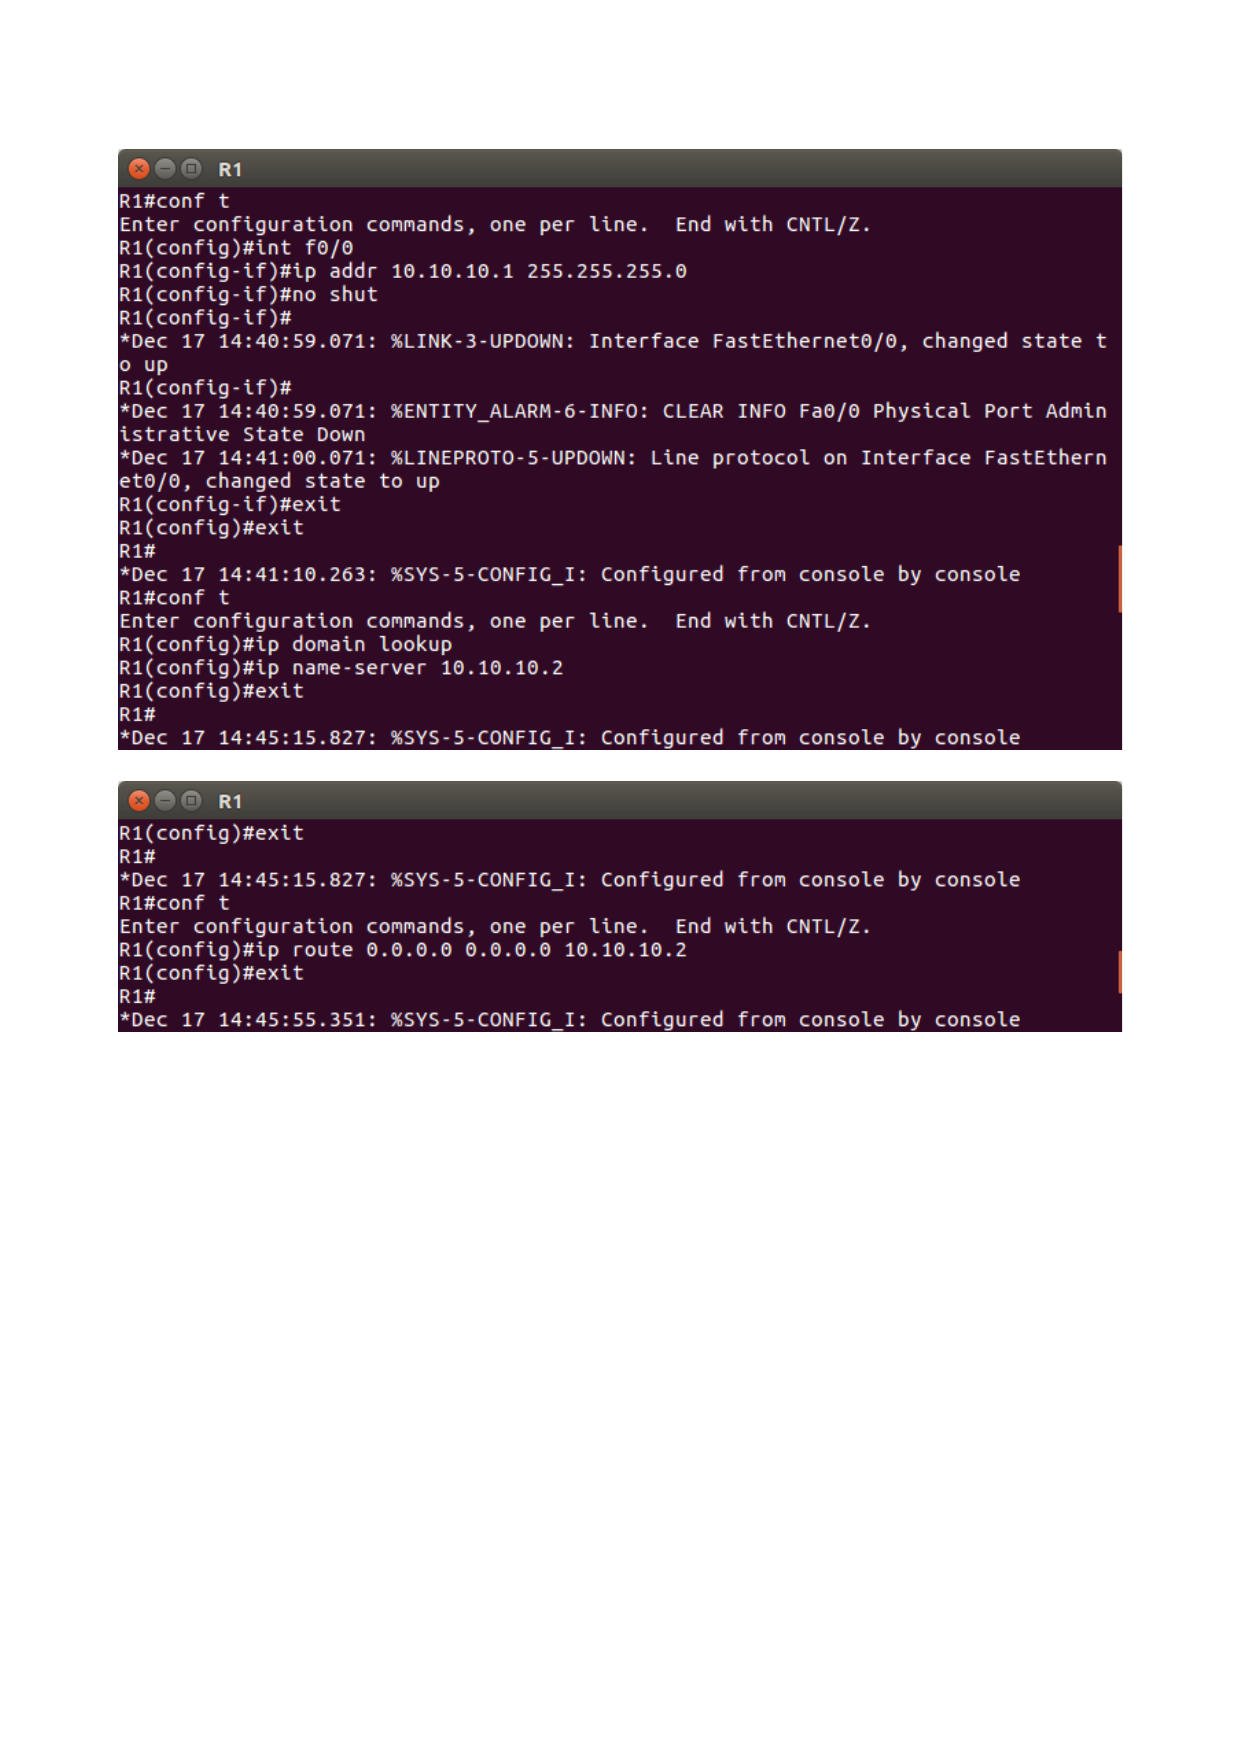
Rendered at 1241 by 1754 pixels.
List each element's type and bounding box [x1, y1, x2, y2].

picture [118, 149, 1123, 750]
picture [118, 781, 1123, 1032]
